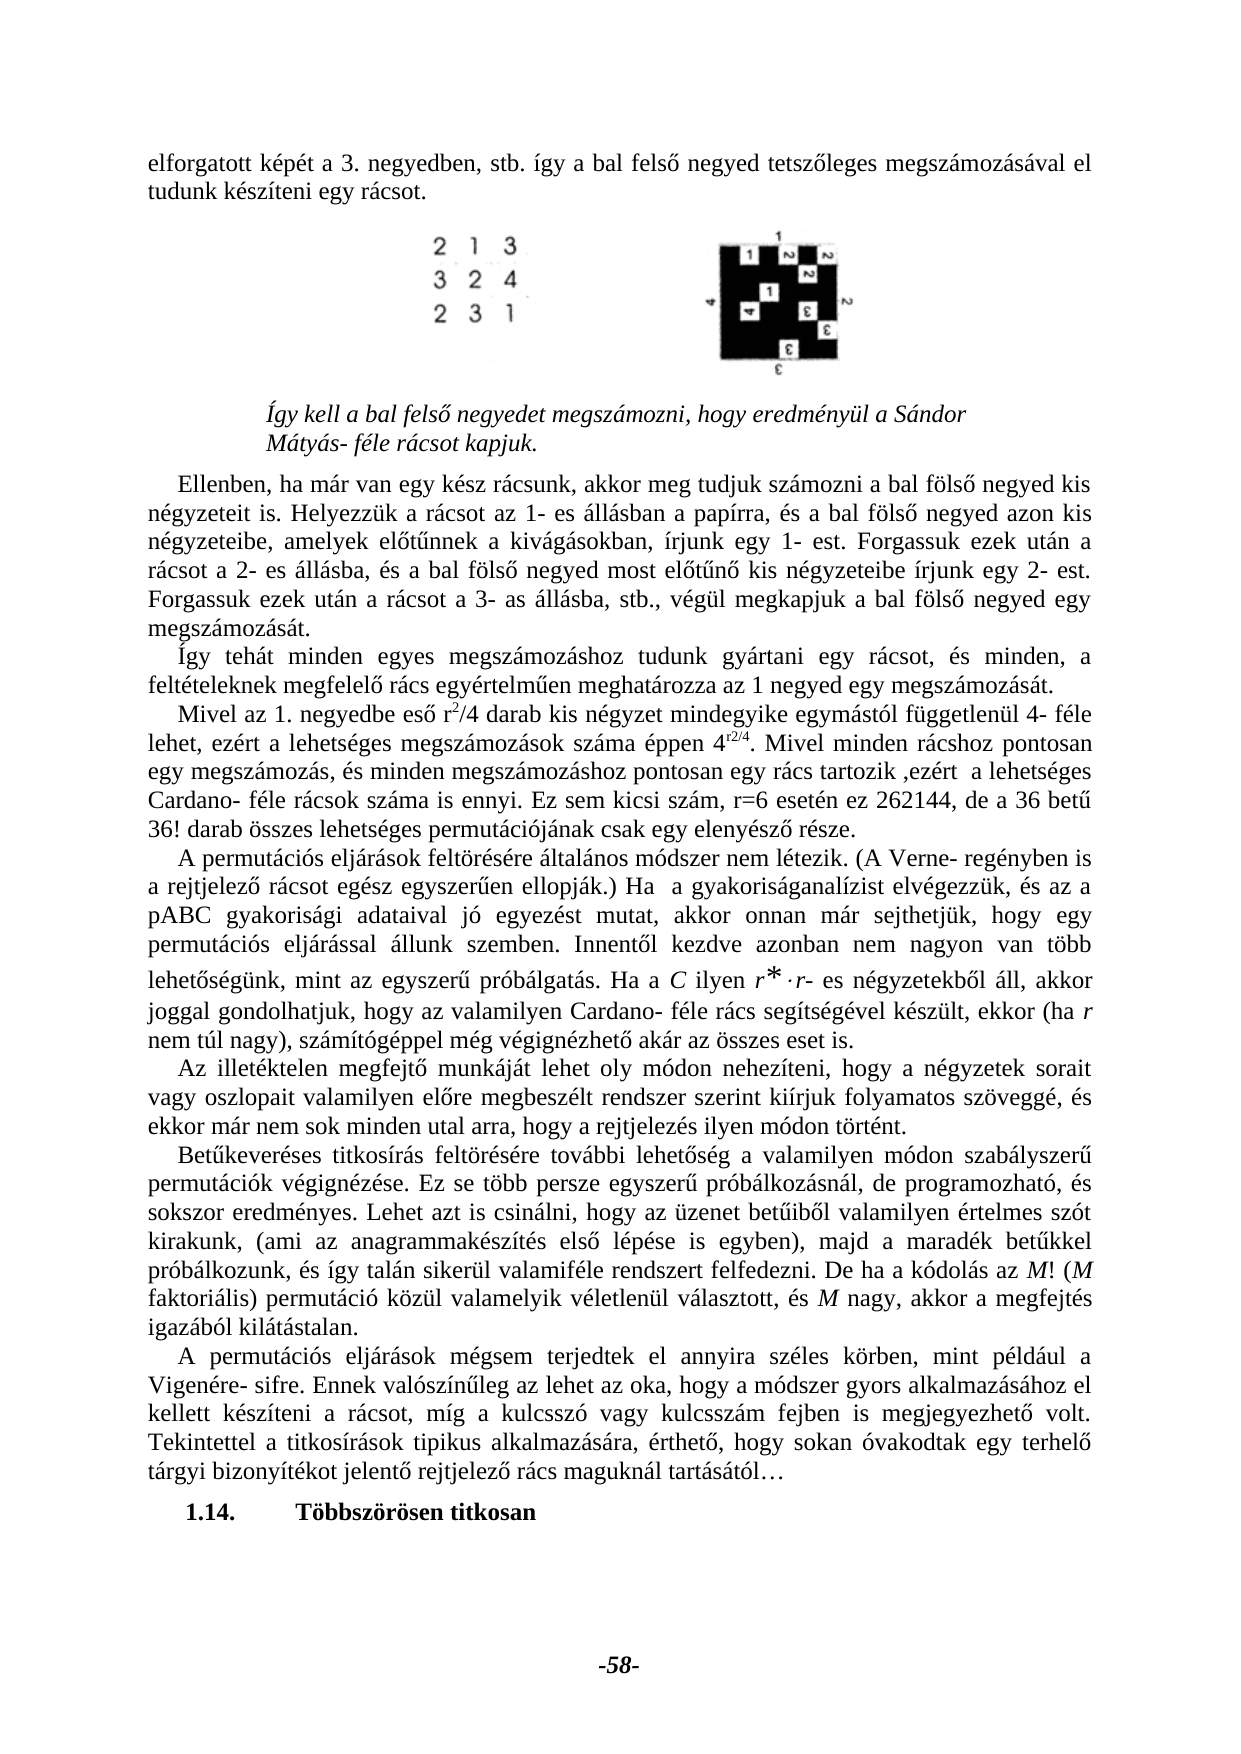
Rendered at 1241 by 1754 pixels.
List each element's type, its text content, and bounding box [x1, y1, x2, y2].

text Így kell a bal felső negyedet megszámozni, hogy eredményül a Sándor Mátyás- féle rácsot kapjuk. [266, 399, 974, 456]
text Betűkeveréses titkosírás feltörésére további lehetőség a valamilyen módon szabályszerű permutációk végignézése. Ez se több persze egyszerű próbálkozásnál, de programozható, és sokszor eredményes. Lehet azt is csinálni, hogy az üzenet betűiből valamilyen értelmes szót kirakunk, (ami az anagrammakészítés első lépése is egyben), majd a maradék betűkkel próbálkozunk, és így talán sikerül valamiféle rendszert felfedezni. De ha a kódolás az M! (M faktoriális) permutáció közül valamelyik véletlenül választott, és M nagy, akkor a megfejtés igazából kilátástalan. [148, 1140, 1093, 1341]
text Mivel az 1. negyedbe eső r2/4 darab kis négyzet mindegyike egymástól függetlenül 4- féle lehet, ezért a lehetséges megszámozások száma éppen 4r2/4. Mivel minden rácshoz pontosan egy megszámozás, és minden megszámozáshoz pontosan egy rács tartozik ,ezért a lehetséges Cardano- féle rácsok száma is ennyi. Ez sem kicsi szám, r=6 esetén ez 262144, de a 36 betű 36! darab összes lehetséges permutációjának csak egy elenyésző része. [148, 699, 1093, 843]
text Ellenben, ha már van egy kész rácsunk, akkor meg tudjuk számozni a bal fölső negyed kis négyzeteit is. Helyezzük a rácsot az 1- es állásban a papírra, és a bal fölső negyed azon kis négyzeteibe, amelyek előtűnnek a kivágásokban, írjunk egy 1- est. Forgassuk ezek után a rácsot a 2- es állásba, és a bal fölső negyed most előtűnő kis négyzeteibe írjunk egy 2- est. Forgassuk ezek után a rácsot a 3- as állásba, stb., végül megkapjuk a bal fölső negyed egy megszámozását. [148, 469, 1093, 641]
subtitle Többszörösen titkosan [185, 1497, 1093, 1526]
text elforgatott képét a 3. negyedben, stb. így a bal felső negyed tetszőleges megszámozásával el tudunk készíteni egy rácsot. [148, 148, 1093, 205]
text A permutációs eljárások mégsem terjedtek el annyira széles körben, mint például a Vigenére- sifre. Ennek valószínűleg az lehet az oka, hogy a módszer gyors alkalmazásához el kellett készíteni a rácsot, míg a kulcsszó vagy kulcsszám fejben is megjegyezhető volt. Tekintettel a titkosírások tipikus alkalmazására, érthető, hogy sokan óvakodtak egy terhelő tárgyi bizonyítékot jelentő rejtjelező rács maguknál tartásától… [148, 1341, 1093, 1485]
text A permutációs eljárások feltörésére általános módszer nem létezik. (A Verne- regényben is a rejtjelező rácsot egész egyszerűen ellopják.) Ha a gyakoriságanalízist elvégezzük, és az a pABC gyakorisági adataival jó egyezést mutat, akkor onnan már sejthetjük, hogy egy permutációs eljárással állunk szemben. Innentől kezdve azonban nem nagyon van több lehetőségünk, mint az egyszerű próbálgatás. Ha a C ilyen r*r- es négyzetekből áll, akkor joggal gondolhatjuk, hogy az valamilyen Cardano- féle rács segítségével készült, ekkor (ha r nem túl nagy), számítógéppel még végignézhető akár az összes eset is. [148, 843, 1093, 1053]
text Így tehát minden egyes megszámozáshoz tudunk gyártani egy rácsot, és minden, a feltételeknek megfelelő rács egyértelműen meghatározza az 1 negyed egy megszámozását. [148, 641, 1093, 699]
text Az illetéktelen megfejtő munkáját lehet oly módon nehezíteni, hogy a négyzetek sorait vagy oszlopait valamilyen előre megbeszélt rendszer szerint kiírjuk folyamatos szöveggé, és ekkor már nem sok minden utal arra, hogy a rejtjelezés ilyen módon történt. [148, 1053, 1093, 1140]
